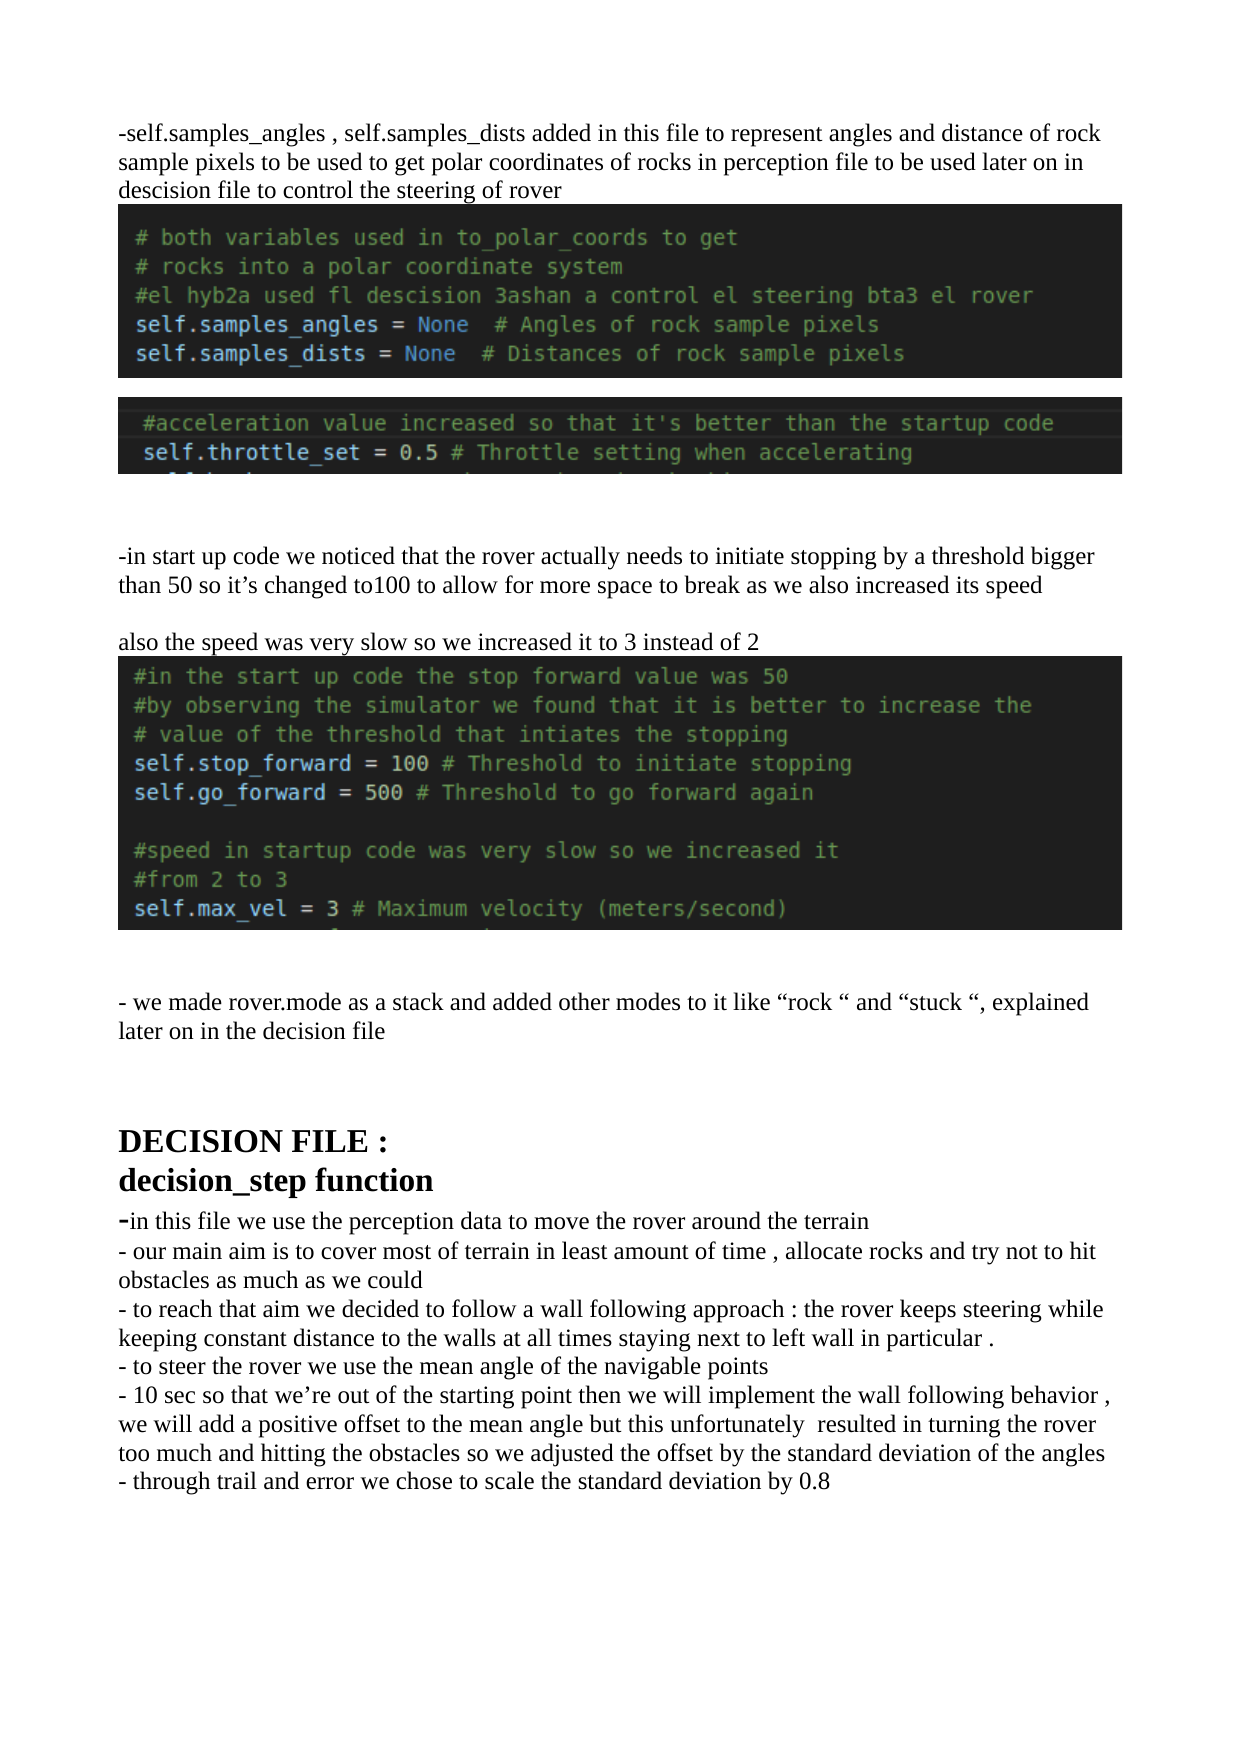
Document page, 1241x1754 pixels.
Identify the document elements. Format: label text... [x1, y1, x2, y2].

text decision_step function [118, 1160, 1122, 1198]
picture [118, 397, 1123, 474]
text -self.samples_angles , self.samples_dists added in this file to represent angles and distance of rock sample pixels to be used to get polar coordinates of rocks in perception file to be used later on in descision file to control the steering of rover [118, 118, 1122, 204]
text - through trail and error we chose to scale the standard deviation by 0.8 [118, 1466, 1122, 1495]
picture [118, 656, 1123, 930]
text also the speed was very slow so we increased it to 3 instead of 2 [118, 627, 1122, 656]
text -in this file we use the perception data to move the rover around the terrain [118, 1198, 1122, 1236]
text -in start up code we noticed that the rover actually needs to initiate stopping by a threshold bigger than 50 so it’s changed to100 to allow for more space to break as we also increased its speed [118, 541, 1122, 598]
text DECISION FILE : [118, 1121, 1122, 1160]
picture [118, 204, 1123, 378]
text - to steer the rover we use the mean angle of the navigable points [118, 1351, 1122, 1380]
text - our main aim is to cover most of terrain in least amount of time , allocate rocks and try not to hit obstacles as much as we could [118, 1236, 1122, 1294]
text - to reach that aim we decided to follow a wall following approach : the rover keeps steering while keeping constant distance to the walls at all times staying next to left wall in particular . [118, 1294, 1122, 1351]
text - we made rover.mode as a stack and added other modes to it like “rock “ and “stuck “, explained later on in the decision file [118, 987, 1122, 1045]
text - 10 sec so that we’re out of the starting point then we will implement the wall following behavior , we will add a positive offset to the mean angle but this unfortunately resulted in turning the rover too much and hitting the obstacles so we adjusted the offset by the standard deviation of the angles [118, 1380, 1122, 1466]
